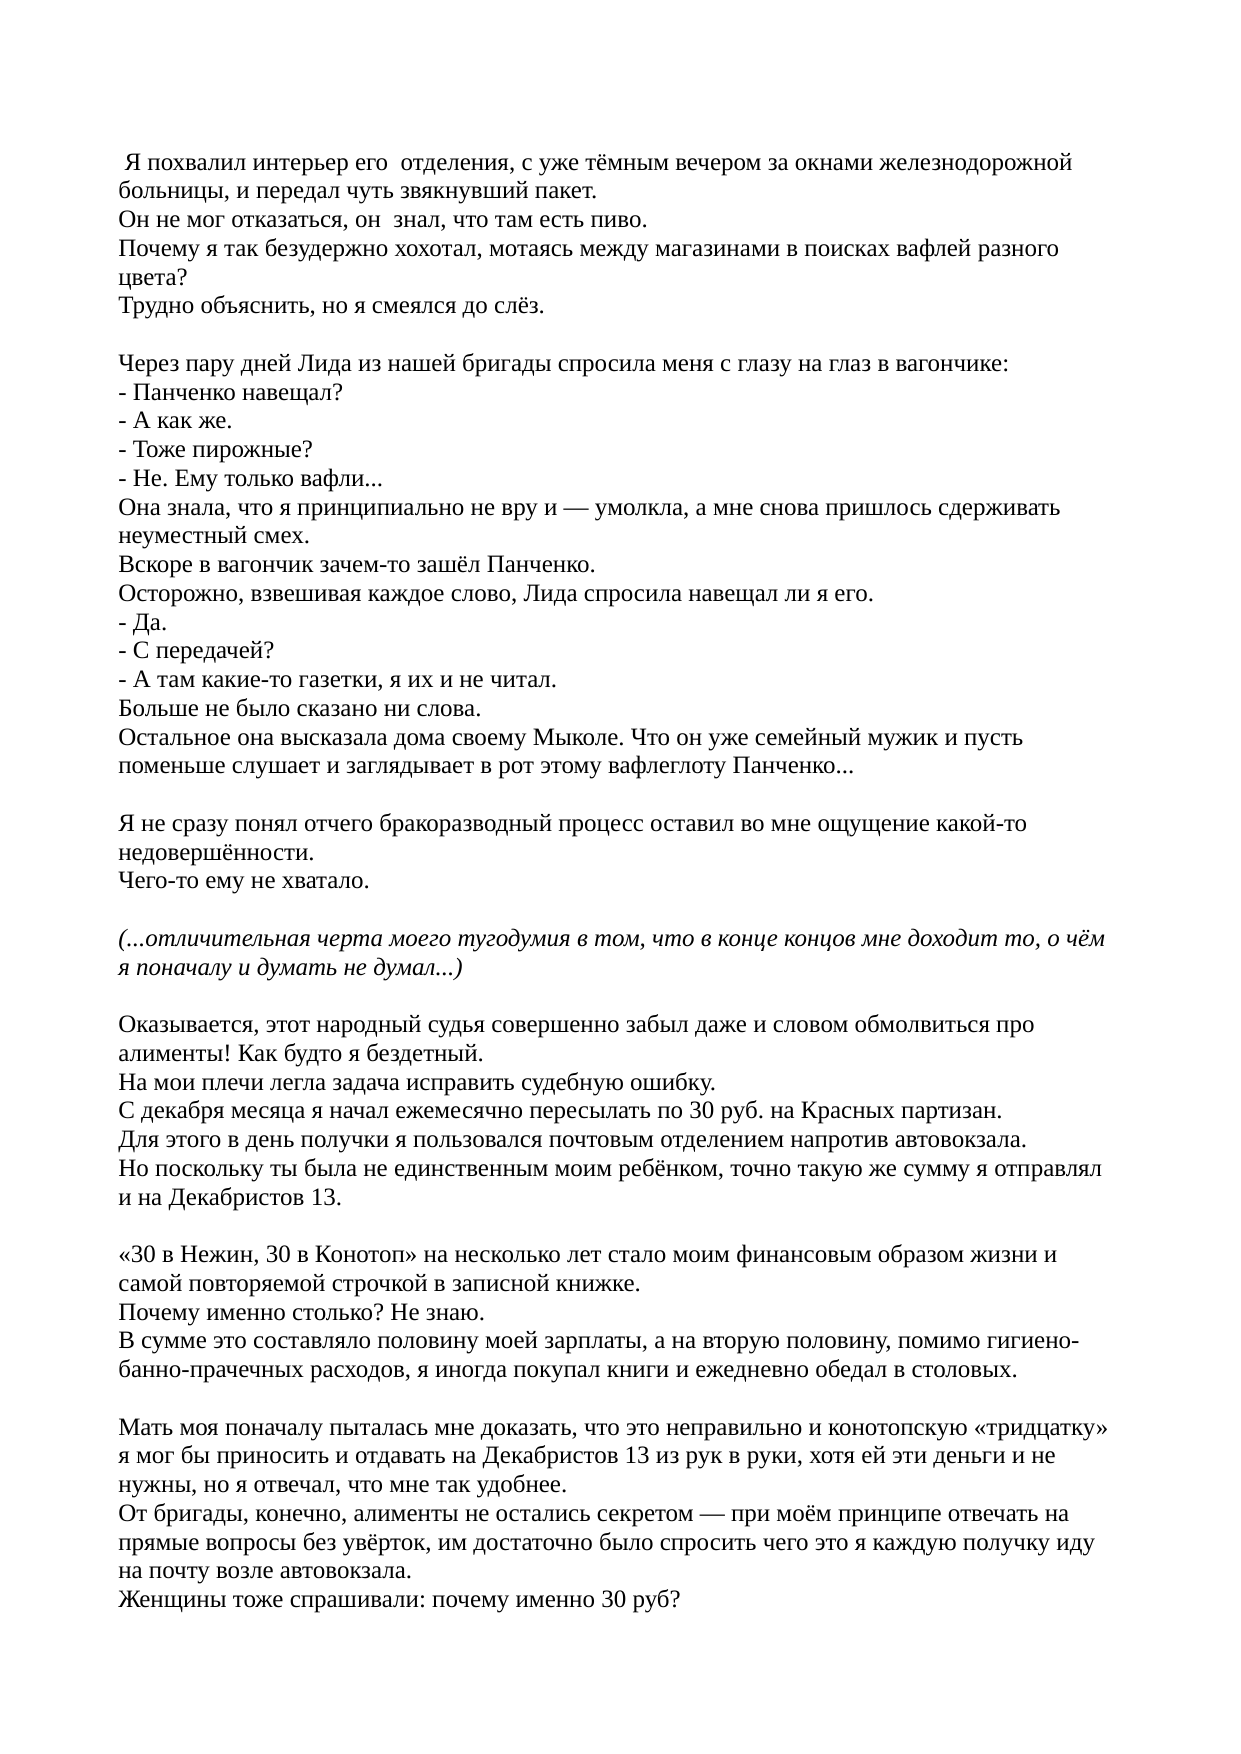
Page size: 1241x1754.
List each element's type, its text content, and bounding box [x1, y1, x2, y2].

text Для этого в день получки я пользовался почтовым отделением напротив автовокзала. [118, 1124, 1122, 1153]
text Чего-то ему не хватало. [118, 866, 1122, 894]
text - А как же. [118, 406, 1122, 434]
text - Панченко навещал? [118, 377, 1122, 406]
text - Тоже пирожные? [118, 434, 1122, 463]
text Он не мог отказаться, он знал, что там есть пиво. [118, 204, 1122, 233]
text Вскоре в вагончик зачем-то зашёл Панченко. [118, 549, 1122, 578]
text Осторожно, взвешивая каждое слово, Лида спросила навещал ли я его. [118, 578, 1122, 607]
text Через пару дней Лида из нашей бригады спросила меня с глазу на глаз в вагончике: [118, 348, 1122, 377]
text - Не. Ему только вафли... [118, 463, 1122, 492]
text Я не сразу понял отчего бракоразводный процесс оставил во мне ощущение какой-то недовершённости. [118, 808, 1122, 866]
text Оказывается, этот народный судья совершенно забыл даже и словом обмолвиться про алименты! Как будто я бездетный. [118, 1009, 1122, 1067]
text Трудно объяснить, но я смеялся до слёз. [118, 291, 1122, 319]
text Мать моя поначалу пыталась мне доказать, что это неправильно и конотопскую «тридцатку» я мог бы приносить и отдавать на Декабристов 13 из рук в руки, хотя ей эти деньги и не нужны, но я отвечал, что мне так удобнее. [118, 1412, 1122, 1498]
text Больше не было сказано ни слова. [118, 693, 1122, 722]
text В сумме это составляло половину моей зарплаты, а на вторую половину, помимо гигиено-банно-прачечных расходов, я иногда покупал книги и ежедневно обедал в столовых. [118, 1326, 1122, 1383]
text - А там какие-то газетки, я их и не читал. [118, 664, 1122, 693]
text «30 в Нежин, 30 в Конотоп» на несколько лет стало моим финансовым образом жизни и самой повторяемой строчкой в записной книжке. [118, 1239, 1122, 1297]
text Я похвалил интерьер его отделения, с уже тёмным вечером за окнами железнодорожной больницы, и передал чуть звякнувший пакет. [118, 147, 1122, 204]
text Почему именно столько? Не знаю. [118, 1297, 1122, 1326]
text От бригады, конечно, алименты не остались секретом — при моём принципе отвечать на прямые вопросы без увёрток, им достаточно было спросить чего это я каждую получку иду на почту возле автовокзала. [118, 1498, 1122, 1584]
text Она знала, что я принципиально не вру и — умолкла, а мне снова пришлось сдерживать неуместный смех. [118, 492, 1122, 549]
text На мои плечи легла задача исправить судебную ошибку. [118, 1067, 1122, 1096]
text - С передачей? [118, 636, 1122, 664]
text Женщины тоже спрашивали: почему именно 30 руб? [118, 1584, 1122, 1613]
text Остальное она высказала дома своему Мыколе. Что он уже семейный мужик и пусть поменьше слушает и заглядывает в рот этому вафлеглоту Панченко... [118, 722, 1122, 779]
text (...отличительная черта моего тугодумия в том, что в конце концов мне доходит то, о чём я поначалу и думать не думал...) [118, 923, 1122, 981]
text Почему я так безудержно хохотал, мотаясь между магазинами в поисках вафлей разного цвета? [118, 233, 1122, 291]
text Но поскольку ты была не единственным моим ребёнком, точно такую же сумму я отправлял и на Декабристов 13. [118, 1153, 1122, 1211]
text С декабря месяца я начал ежемесячно пересылать по 30 руб. на Красных партизан. [118, 1096, 1122, 1124]
text - Да. [118, 607, 1122, 636]
